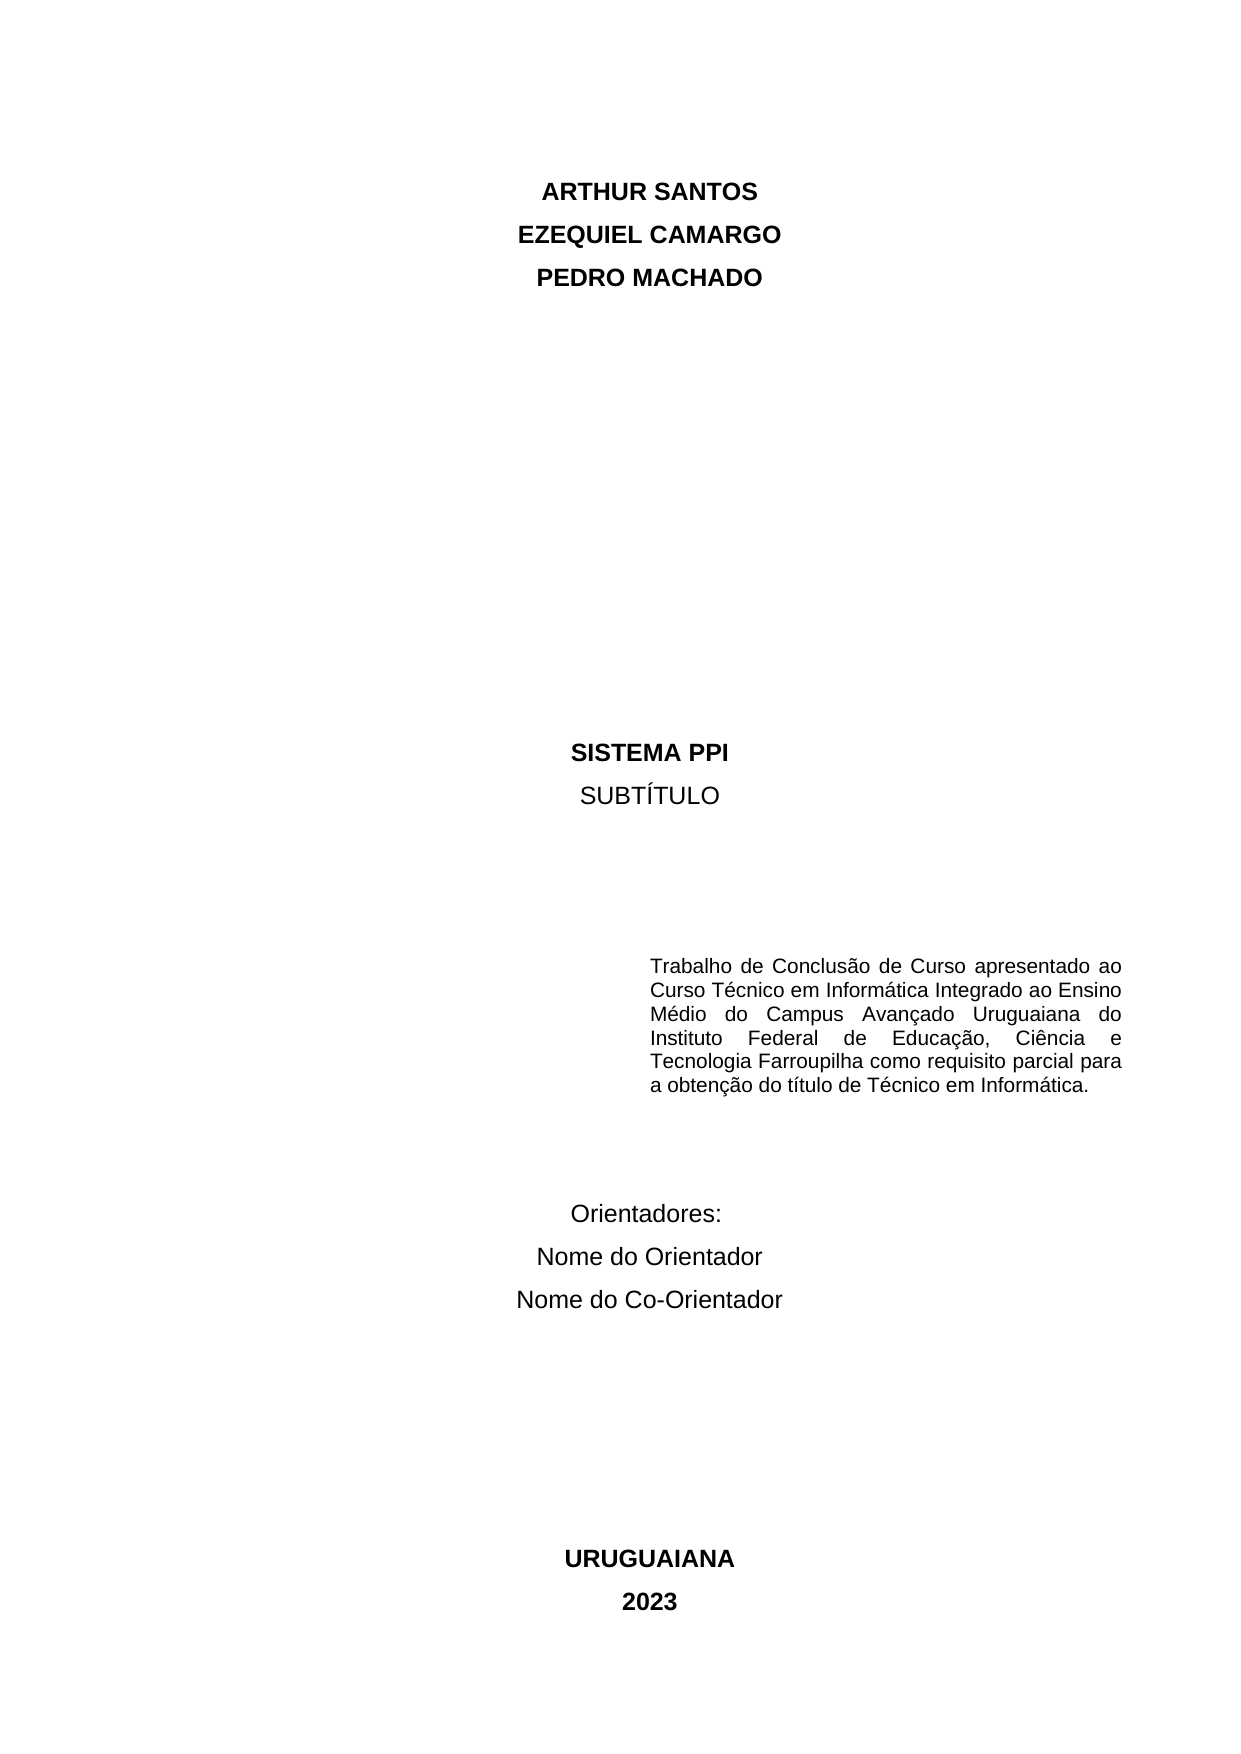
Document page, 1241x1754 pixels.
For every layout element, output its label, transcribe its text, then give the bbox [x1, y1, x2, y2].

text Trabalho de Conclusão de Curso apresentado ao Curso Técnico em Informática Integrado ao Ensino Médio do Campus Avançado Uruguaiana do Instituto Federal de Educação, Ciência e Tecnologia Farroupilha como requisito parcial para a obtenção do título de Técnico em Informática. [650, 953, 1122, 1097]
text ARTHUR SANTOS [177, 177, 1122, 206]
text EZEQUIEL CAMARGO [177, 220, 1122, 249]
text SUBTÍTULO [177, 781, 1122, 810]
text URUGUAIANA [177, 1544, 1122, 1572]
text PEDRO MACHADO [177, 263, 1122, 292]
text Orientadores: Nome do Orientador Nome do Co-Orientador [177, 1199, 1122, 1314]
text 2023 [177, 1587, 1122, 1616]
text SISTEMA PPI [177, 738, 1122, 767]
